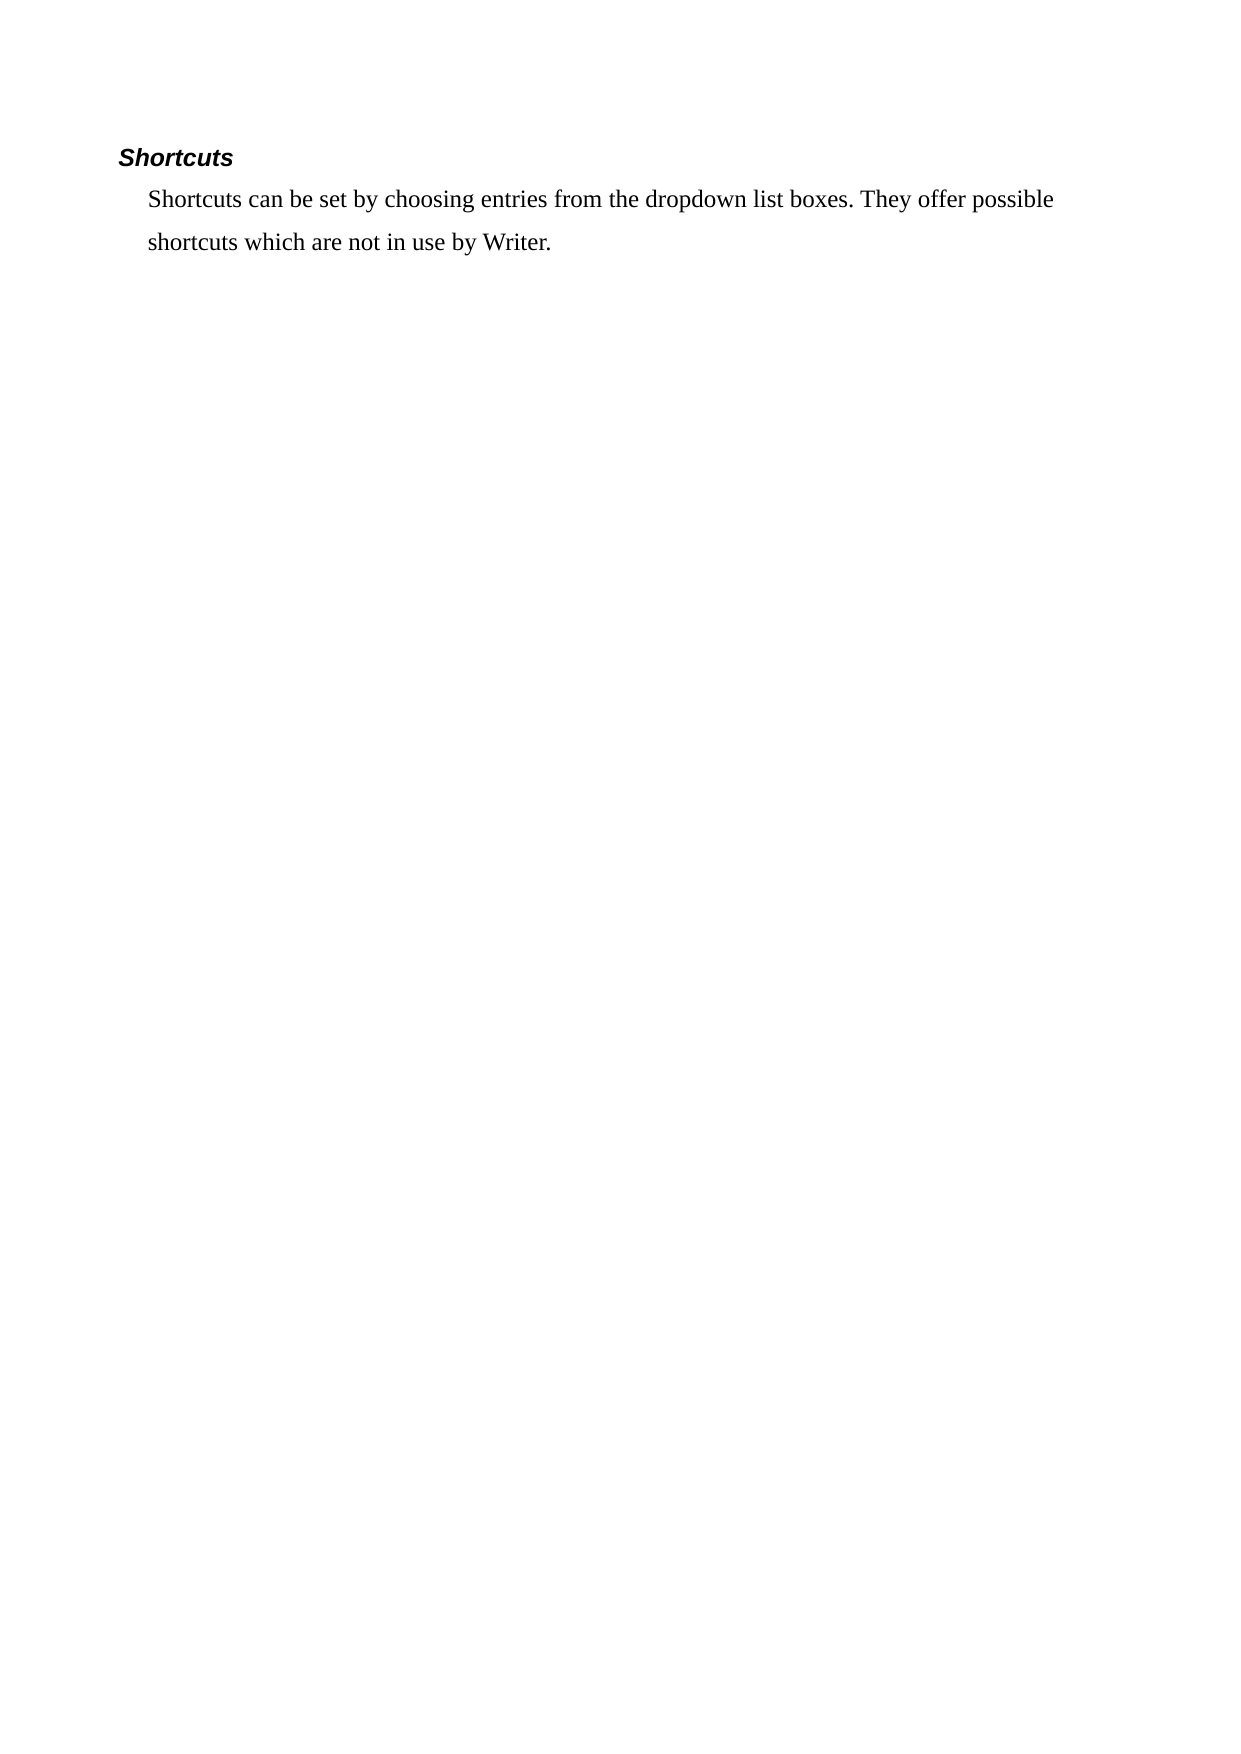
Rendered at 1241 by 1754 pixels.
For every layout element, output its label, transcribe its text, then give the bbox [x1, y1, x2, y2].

subtitle Shortcuts [118, 143, 1122, 172]
text Shortcuts can be set by choosing entries from the dropdown list boxes. They offer possible shortcuts which are not in use by Writer. [148, 184, 1122, 256]
